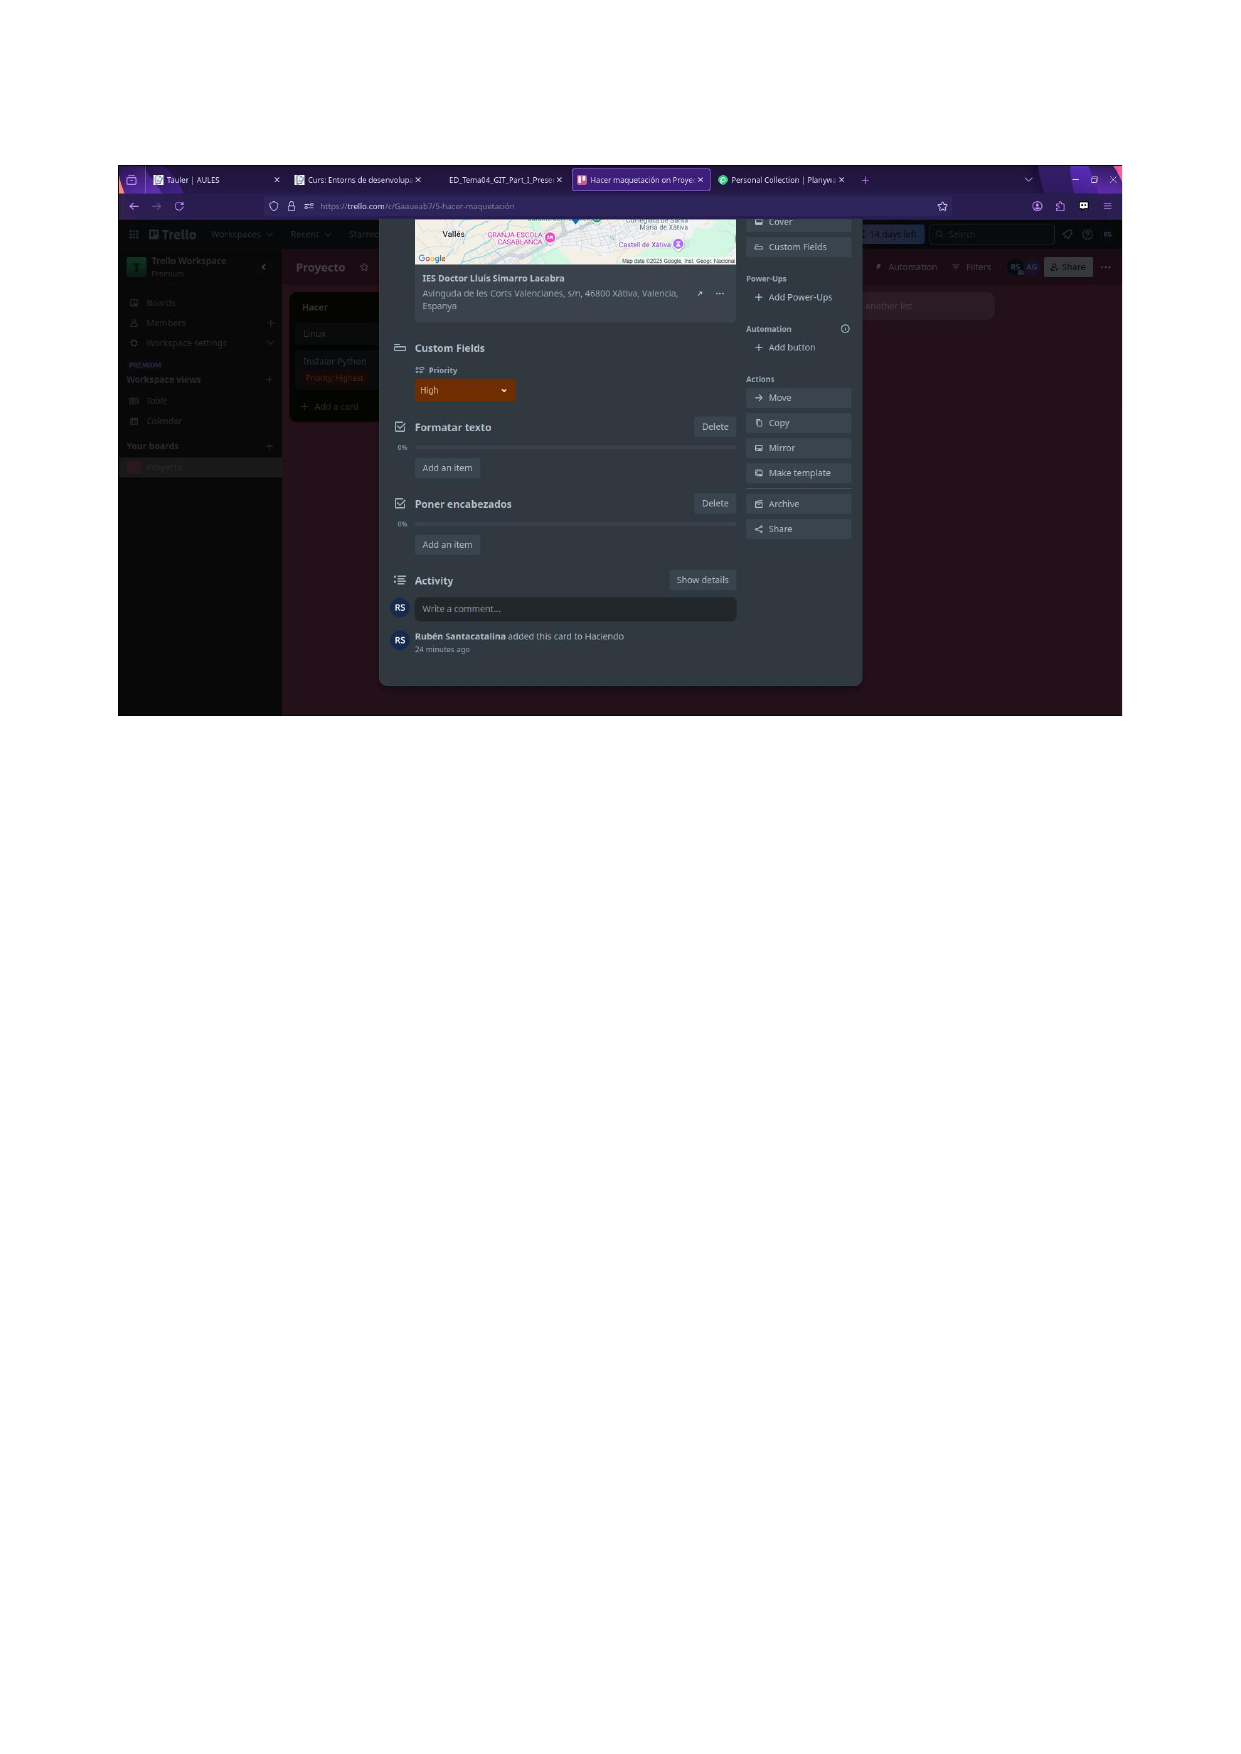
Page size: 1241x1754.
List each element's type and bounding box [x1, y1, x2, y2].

picture [118, 165, 1123, 716]
